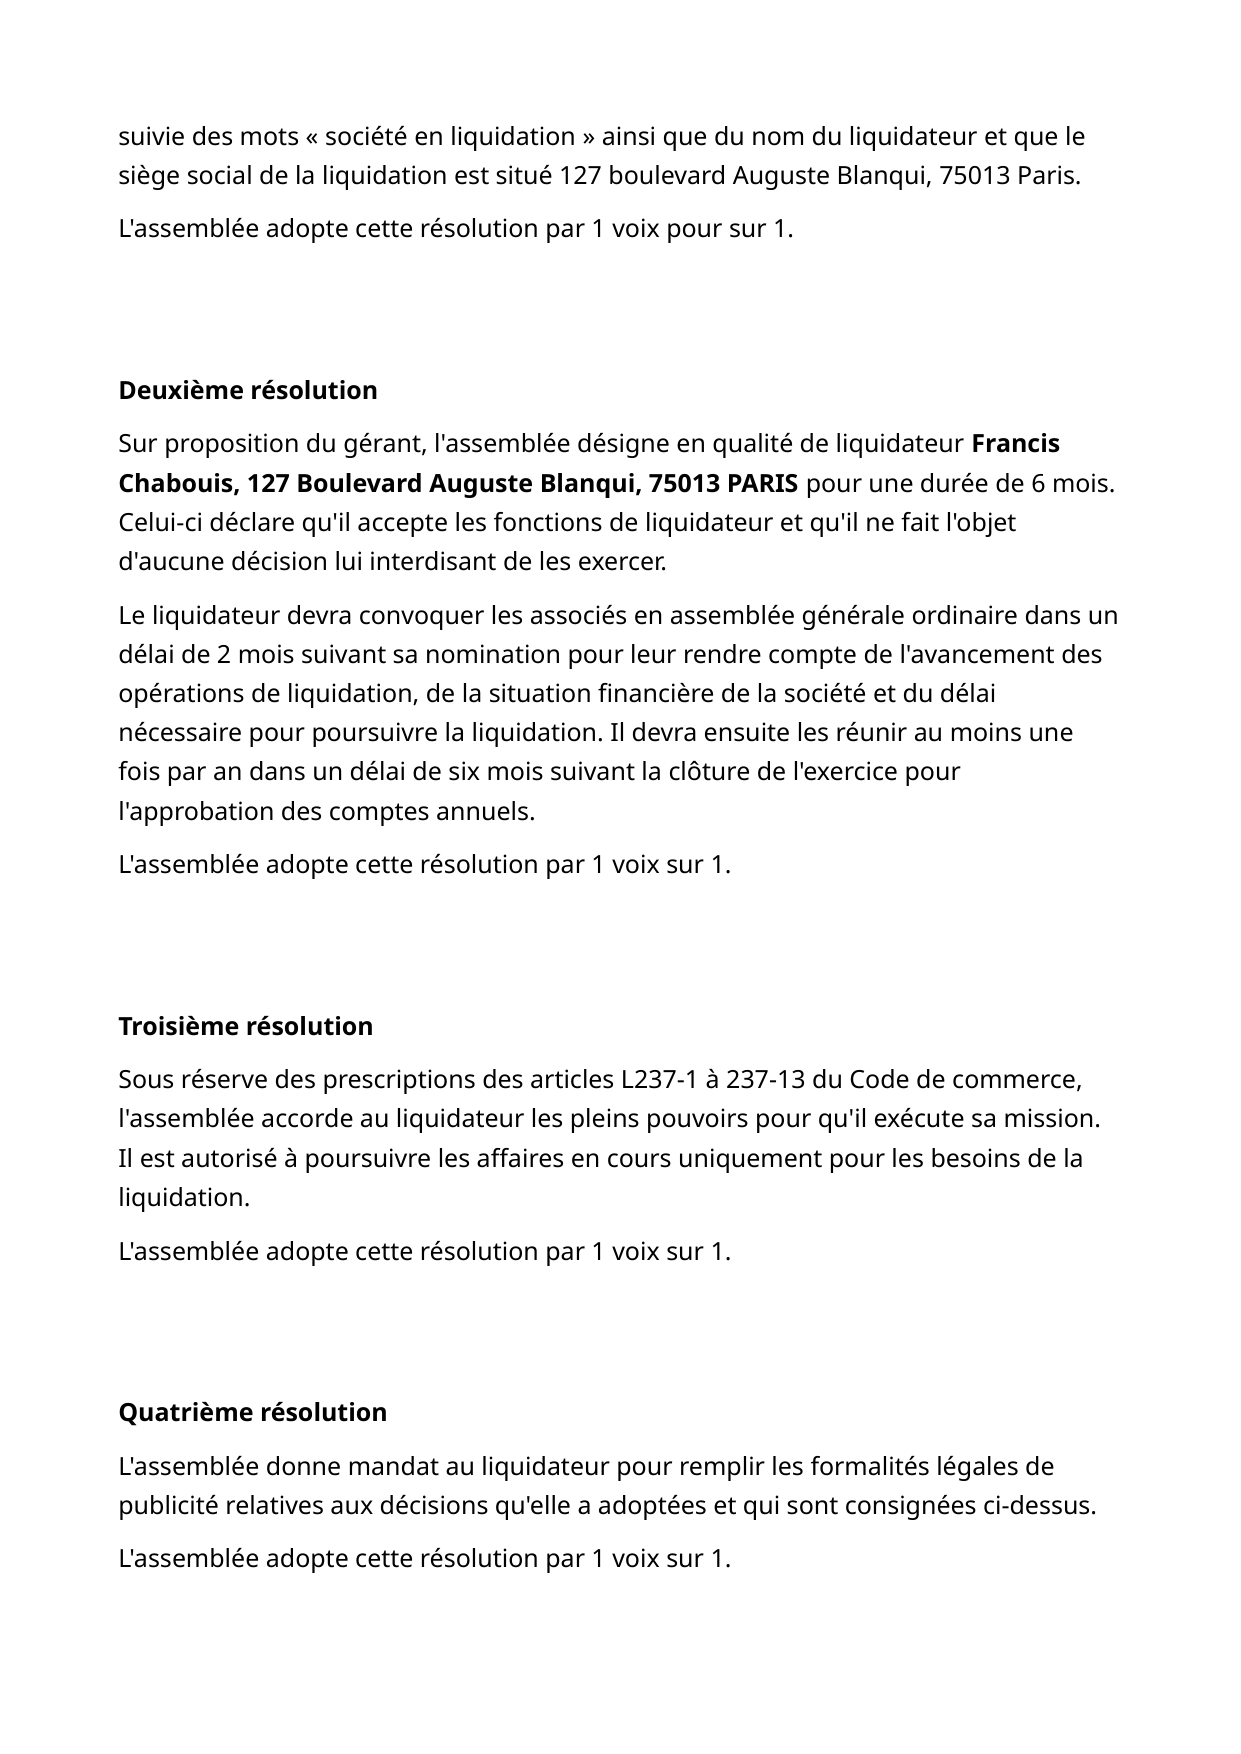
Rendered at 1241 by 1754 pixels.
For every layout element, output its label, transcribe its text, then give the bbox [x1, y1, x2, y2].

text Sous réserve des prescriptions des articles L237-1 à 237-13 du Code de commerce, l'assemblée accorde au liquidateur les pleins pouvoirs pour qu'il exécute sa mission. Il est autorisé à poursuivre les affaires en cours uniquement pour les besoins de la liquidation. [118, 1062, 1122, 1213]
text Troisième résolution [118, 1008, 1122, 1042]
text Sur proposition du gérant, l'assemblée désigne en qualité de liquidateur Francis Chabouis, 127 Boulevard Auguste Blanqui, 75013 PARIS pour une durée de 6 mois. Celui-ci déclare qu'il accepte les fonctions de liquidateur et qu'il ne fait l'objet d'aucune décision lui interdisant de les exercer. [118, 426, 1122, 578]
text L'assemblée donne mandat au liquidateur pour remplir les formalités légales de publicité relatives aux décisions qu'elle a adoptées et qui sont consignées ci-dessus. [118, 1448, 1122, 1521]
text L'assemblée adopte cette résolution par 1 voix sur 1. [118, 847, 1122, 881]
text L'assemblée adopte cette résolution par 1 voix sur 1. [118, 1233, 1122, 1267]
text Deuxième résolution [118, 372, 1122, 406]
text suivie des mots « société en liquidation » ainsi que du nom du liquidateur et que le siège social de la liquidation est situé 127 boulevard Auguste Blanqui, 75013 Paris. [118, 118, 1122, 191]
text Quatrième résolution [118, 1394, 1122, 1428]
text L'assemblée adopte cette résolution par 1 voix pour sur 1. [118, 211, 1122, 245]
text L'assemblée adopte cette résolution par 1 voix sur 1. [118, 1541, 1122, 1575]
text Le liquidateur devra convoquer les associés en assemblée générale ordinaire dans un délai de 2 mois suivant sa nomination pour leur rendre compte de l'avancement des opérations de liquidation, de la situation financière de la société et du délai nécessaire pour poursuivre la liquidation. Il devra ensuite les réunir au moins une fois par an dans un délai de six mois suivant la clôture de l'exercice pour l'approbation des comptes annuels. [118, 597, 1122, 827]
